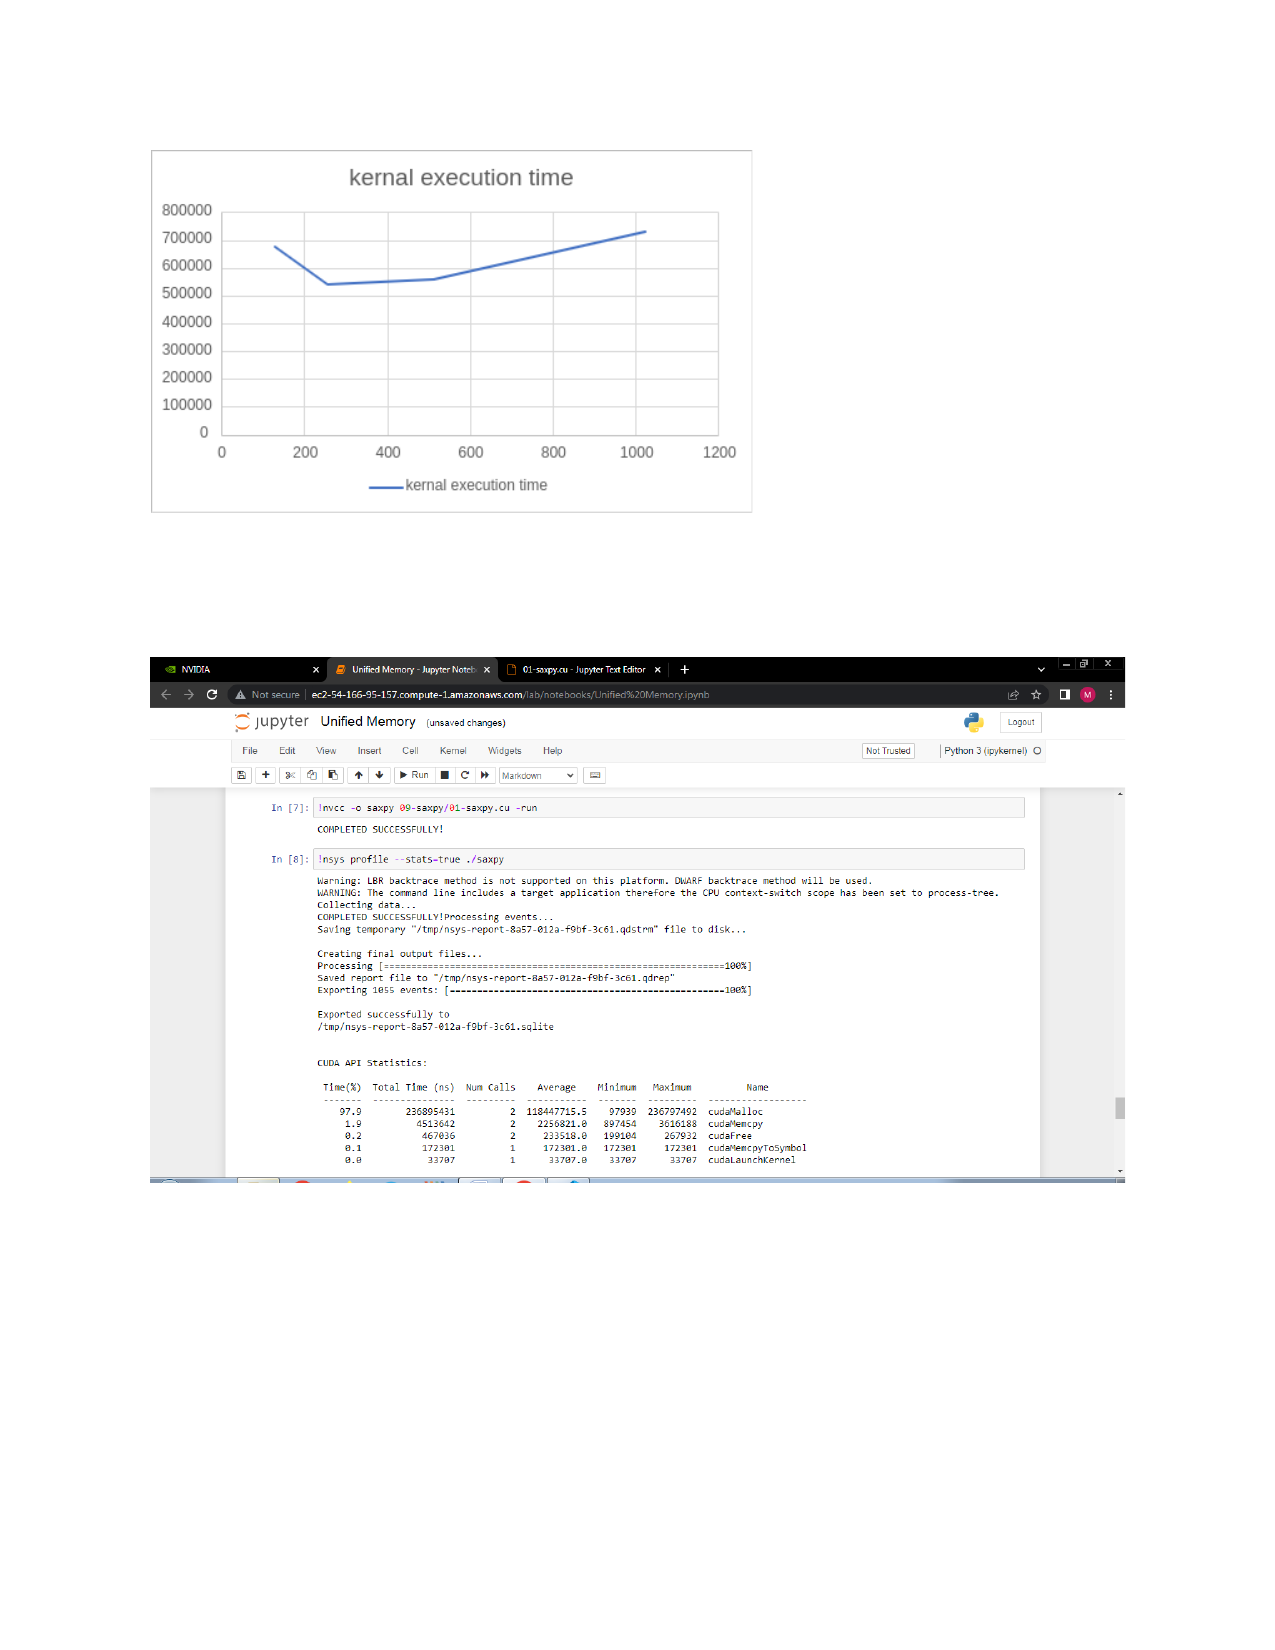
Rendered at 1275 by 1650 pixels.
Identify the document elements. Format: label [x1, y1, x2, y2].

picture [150, 657, 1125, 1183]
picture [150, 150, 753, 513]
